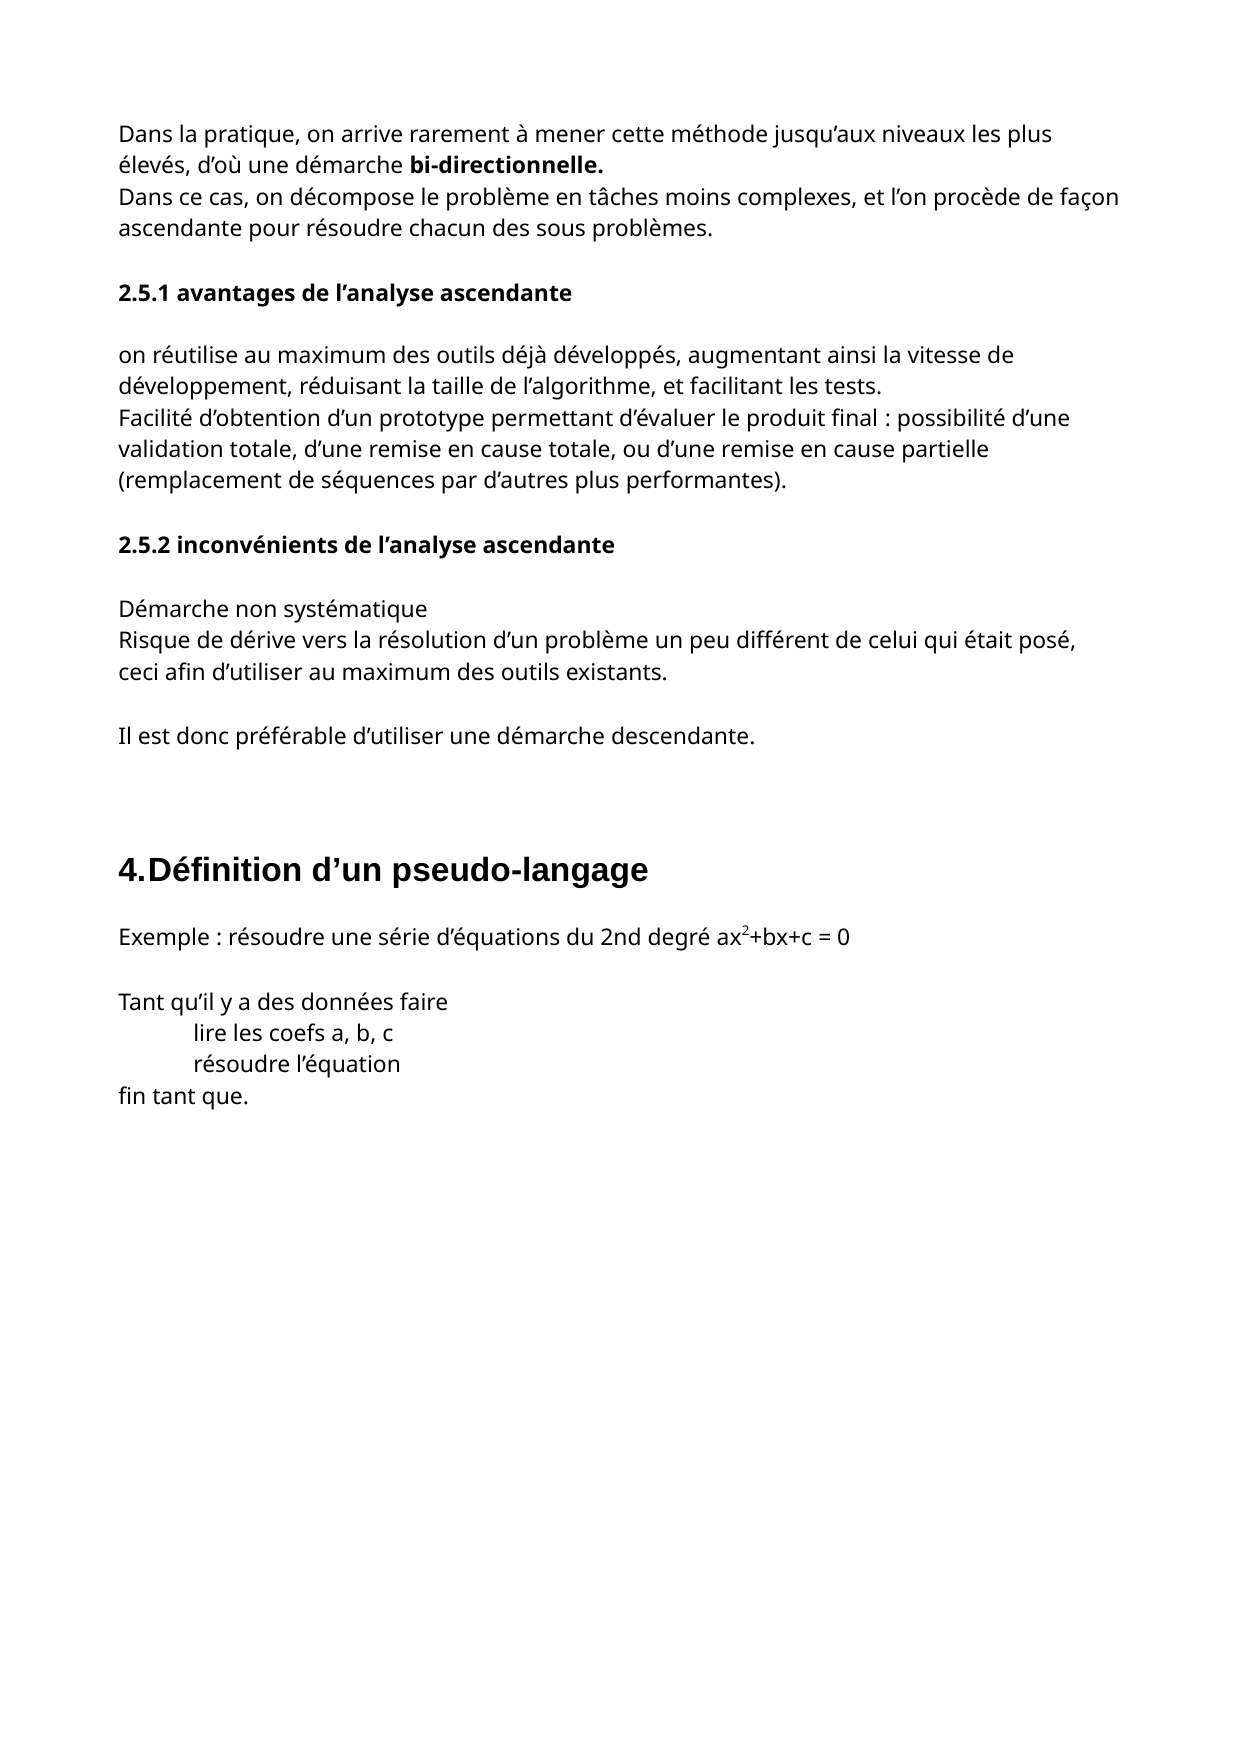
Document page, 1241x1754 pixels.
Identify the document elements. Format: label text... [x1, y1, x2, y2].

subtitle Définition d’un pseudo-langage [118, 849, 1122, 888]
subtitle Dans la pratique, on arrive rarement à mener cette méthode jusqu’aux niveaux les plus élevés, d’où une démarche bi-directionnelle. Dans ce cas, on décompose le problème en tâches moins complexes, et l’on procède de façon ascendante pour résoudre chacun des sous problèmes. [118, 118, 1122, 243]
subtitle Il est donc préférable d’utiliser une démarche descendante. [118, 720, 1122, 751]
subtitle 2.5.2 inconvénients de l’analyse ascendante [118, 528, 1122, 560]
subtitle Démarche non systématique Risque de dérive vers la résolution d’un problème un peu différent de celui qui était posé, ceci afin d’utiliser au maximum des outils existants. [118, 593, 1122, 687]
subtitle Exemple : résoudre une série d’équations du 2nd degré ax2+bx+c = 0 [118, 921, 1122, 953]
subtitle Tant qu’il y a des données faire lire les coefs a, b, c résoudre l’équation fin tant que. [118, 986, 1122, 1149]
subtitle 2.5.1 avantages de l’analyse ascendante on réutilise au maximum des outils déjà développés, augmentant ainsi la vitesse de développement, réduisant la taille de l’algorithme, et facilitant les tests. Facilité d’obtention d’un prototype permettant d’évaluer le produit final : possibilité d’une validation totale, d’une remise en cause totale, ou d’une remise en cause partielle (remplacement de séquences par d’autres plus performantes). [118, 276, 1122, 495]
